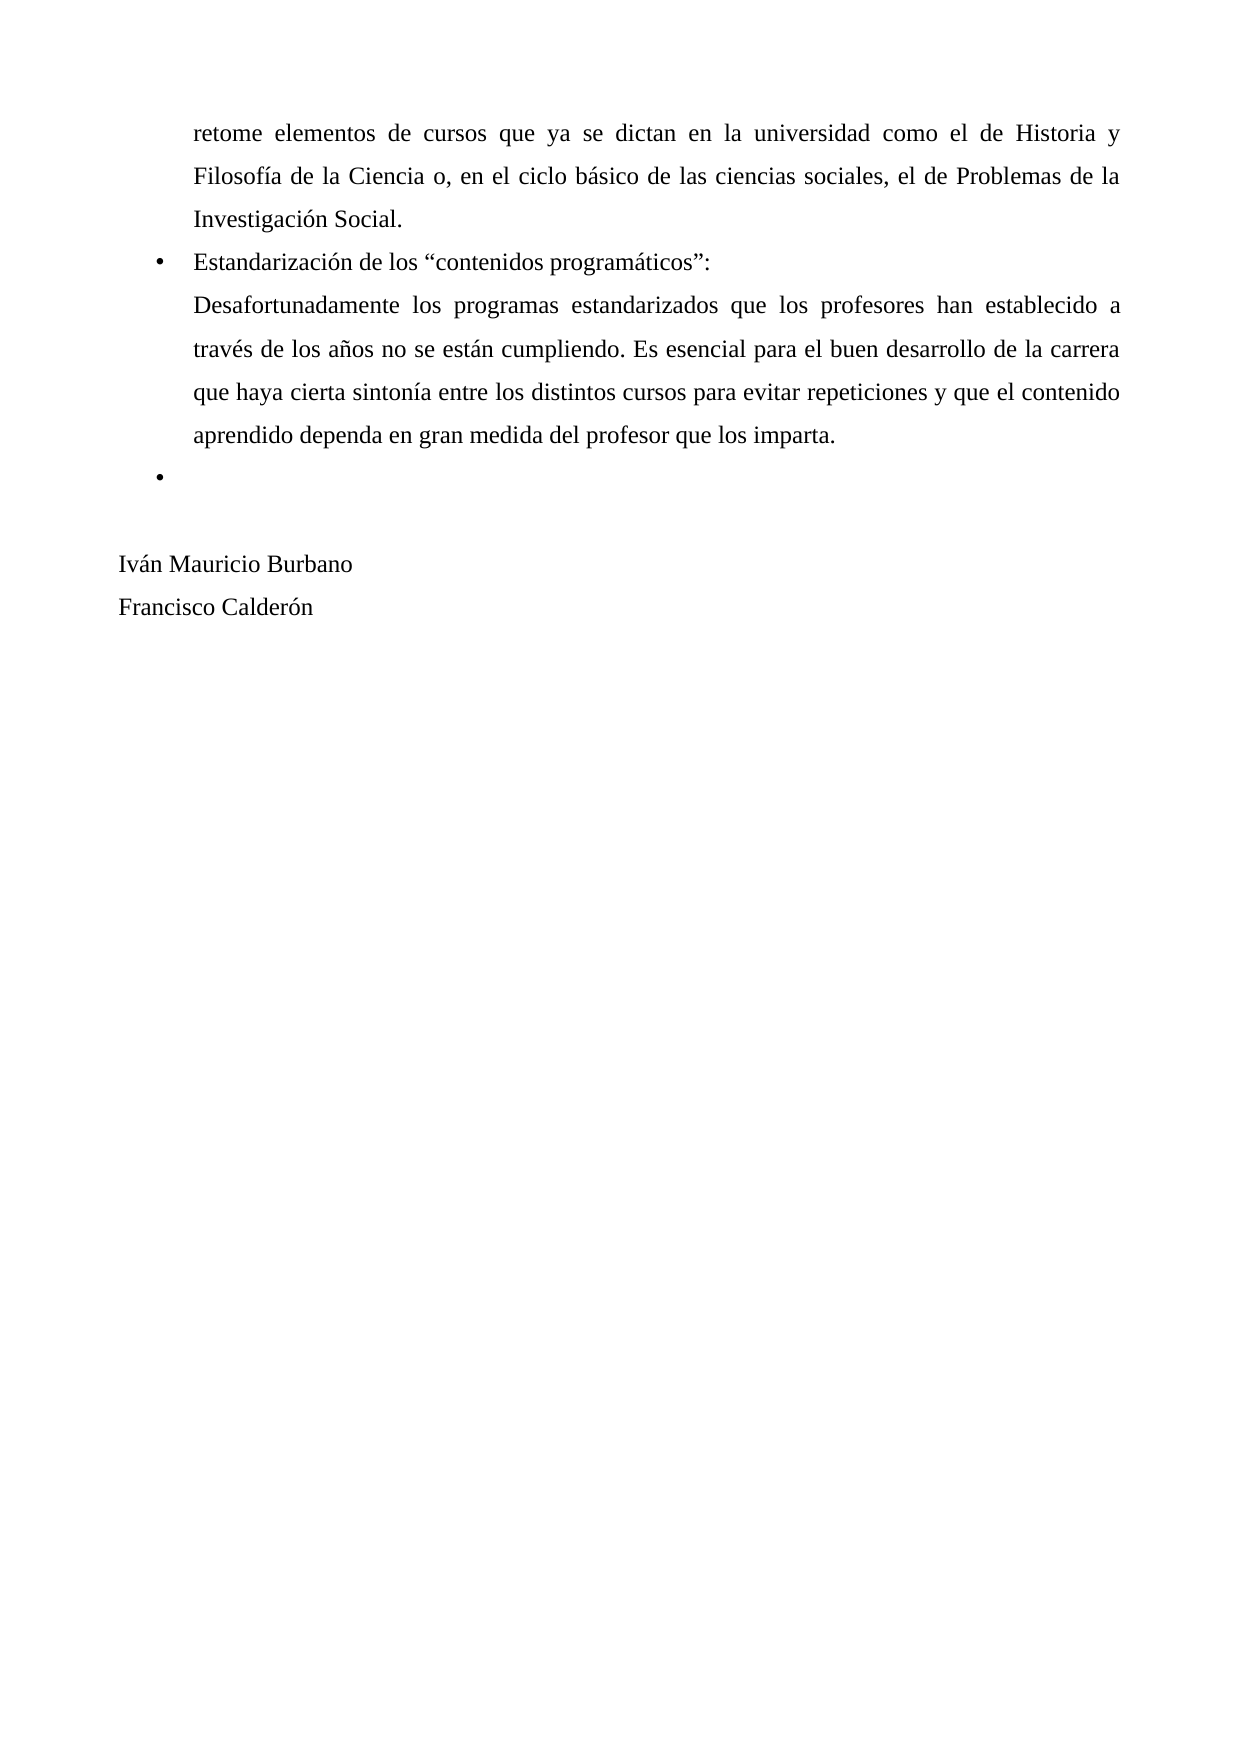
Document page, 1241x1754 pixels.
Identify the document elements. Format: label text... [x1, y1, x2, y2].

list Estandarización de los “contenidos programáticos”: [156, 247, 1122, 276]
list retome elementos de cursos que ya se dictan en la universidad como el de Historia y Filosofía de la Ciencia o, en el ciclo básico de las ciencias sociales, el de Problemas de la Investigación Social. [156, 118, 1122, 233]
text Francisco Calderón [118, 592, 1122, 621]
list Desafortunadamente los programas estandarizados que los profesores han establecido a través de los años no se están cumpliendo. Es esencial para el buen desarrollo de la carrera que haya cierta sintonía entre los distintos cursos para evitar repeticiones y que el contenido aprendido dependa en gran medida del profesor que los imparta. [156, 291, 1122, 449]
text Iván Mauricio Burbano [118, 549, 1122, 578]
